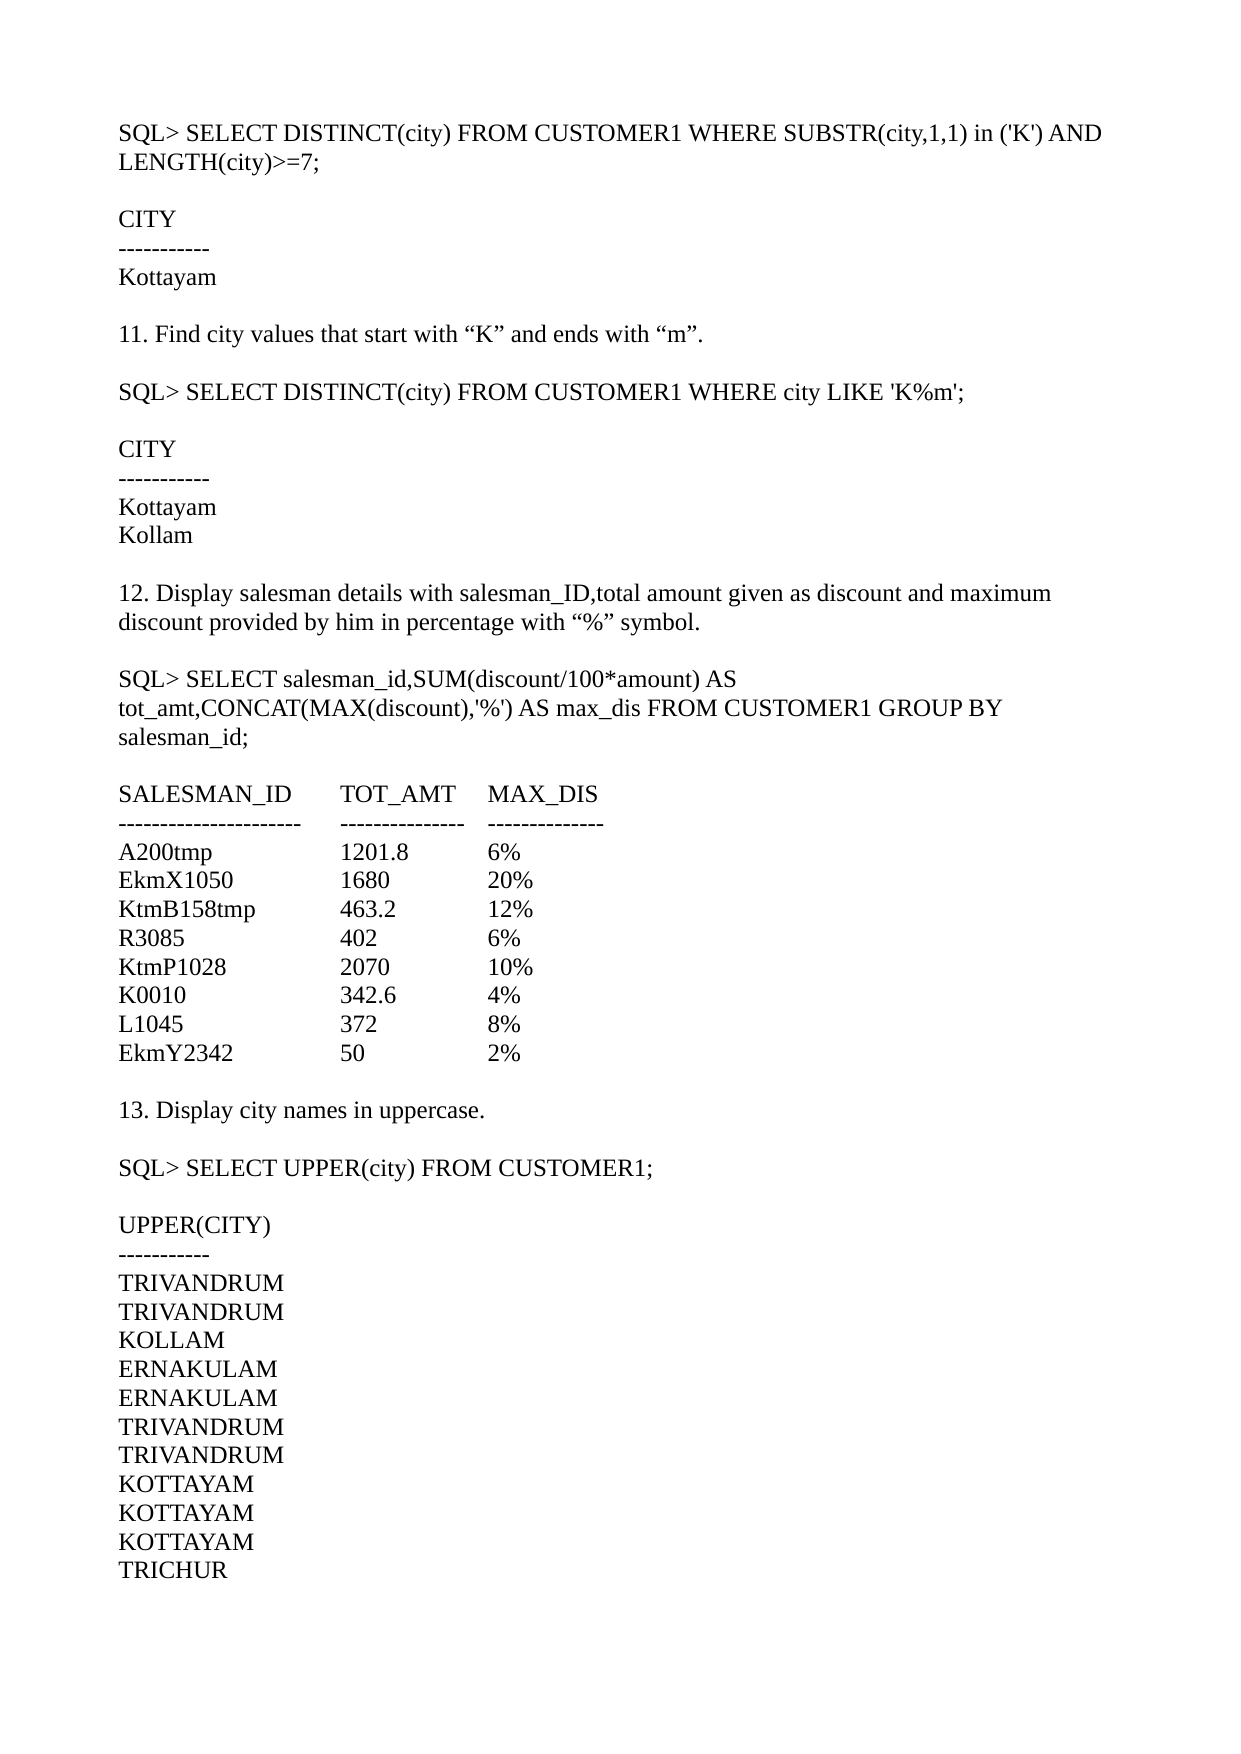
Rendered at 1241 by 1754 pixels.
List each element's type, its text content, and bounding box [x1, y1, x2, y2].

text ERNAKULAM [118, 1354, 1122, 1383]
text TRIVANDRUM [118, 1412, 1122, 1441]
text ----------- [118, 463, 1122, 492]
text 13. Display city names in uppercase. [118, 1096, 1122, 1124]
text 12. Display salesman details with salesman_ID,total amount given as discount and maximum discount provided by him in percentage with “%” symbol. [118, 578, 1122, 636]
text CITY [118, 204, 1122, 233]
text Kollam [118, 521, 1122, 549]
text L1045 372 8% [118, 1009, 1122, 1038]
text TRICHUR [118, 1556, 1122, 1584]
text 11. Find city values that start with “K” and ends with “m”. [118, 319, 1122, 348]
text UPPER(CITY) [118, 1211, 1122, 1239]
text KtmP1028 2070 10% [118, 952, 1122, 981]
text SQL> SELECT UPPER(city) FROM CUSTOMER1; [118, 1153, 1122, 1182]
text EkmX1050 1680 20% [118, 866, 1122, 894]
text KOTTAYAM [118, 1498, 1122, 1527]
text KtmB158tmp 463.2 12% [118, 894, 1122, 923]
text K0010 342.6 4% [118, 981, 1122, 1009]
text TRIVANDRUM [118, 1268, 1122, 1297]
text Kottayam [118, 492, 1122, 521]
text SQL> SELECT DISTINCT(city) FROM CUSTOMER1 WHERE city LIKE 'K%m'; [118, 377, 1122, 406]
text ----------- [118, 233, 1122, 262]
text EkmY2342 50 2% [118, 1038, 1122, 1067]
text KOTTAYAM [118, 1527, 1122, 1556]
text SQL> SELECT DISTINCT(city) FROM CUSTOMER1 WHERE SUBSTR(city,1,1) in ('K') AND LENGTH(city)>=7; [118, 118, 1122, 176]
text CITY [118, 434, 1122, 463]
text TRIVANDRUM [118, 1297, 1122, 1326]
text ---------------------- --------------- -------------- [118, 808, 1122, 837]
text ----------- [118, 1239, 1122, 1268]
text TRIVANDRUM [118, 1441, 1122, 1469]
text A200tmp 1201.8 6% [118, 837, 1122, 866]
text SALESMAN_ID TOT_AMT MAX_DIS [118, 779, 1122, 808]
text KOLLAM [118, 1326, 1122, 1354]
text SQL> SELECT salesman_id,SUM(discount/100*amount) AS tot_amt,CONCAT(MAX(discount),'%') AS max_dis FROM CUSTOMER1 GROUP BY salesman_id; [118, 664, 1122, 751]
text R3085 402 6% [118, 923, 1122, 952]
text Kottayam [118, 262, 1122, 291]
text ERNAKULAM [118, 1383, 1122, 1412]
text KOTTAYAM [118, 1469, 1122, 1498]
